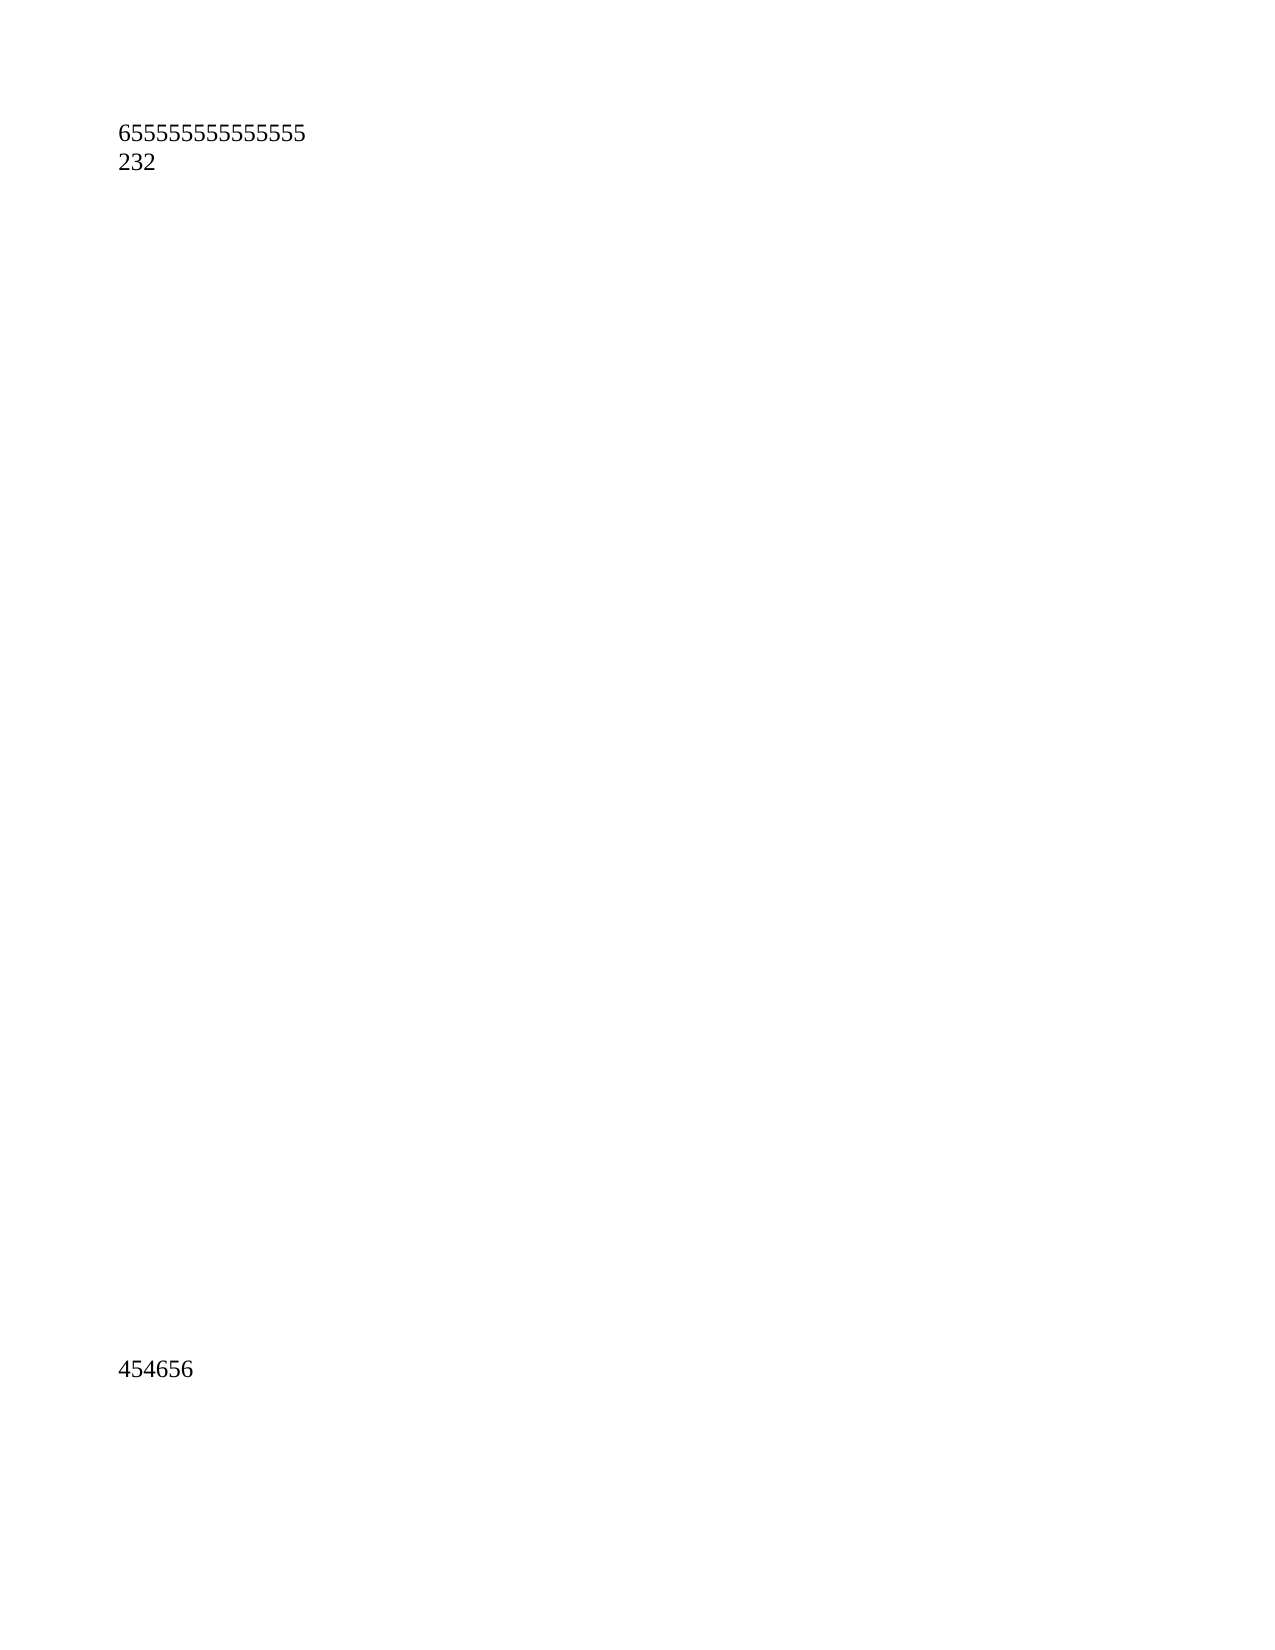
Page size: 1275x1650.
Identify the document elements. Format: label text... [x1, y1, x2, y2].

text 232 [118, 147, 1157, 176]
text 655555555555555 [118, 118, 1157, 147]
text 454656 [118, 1354, 1157, 1383]
